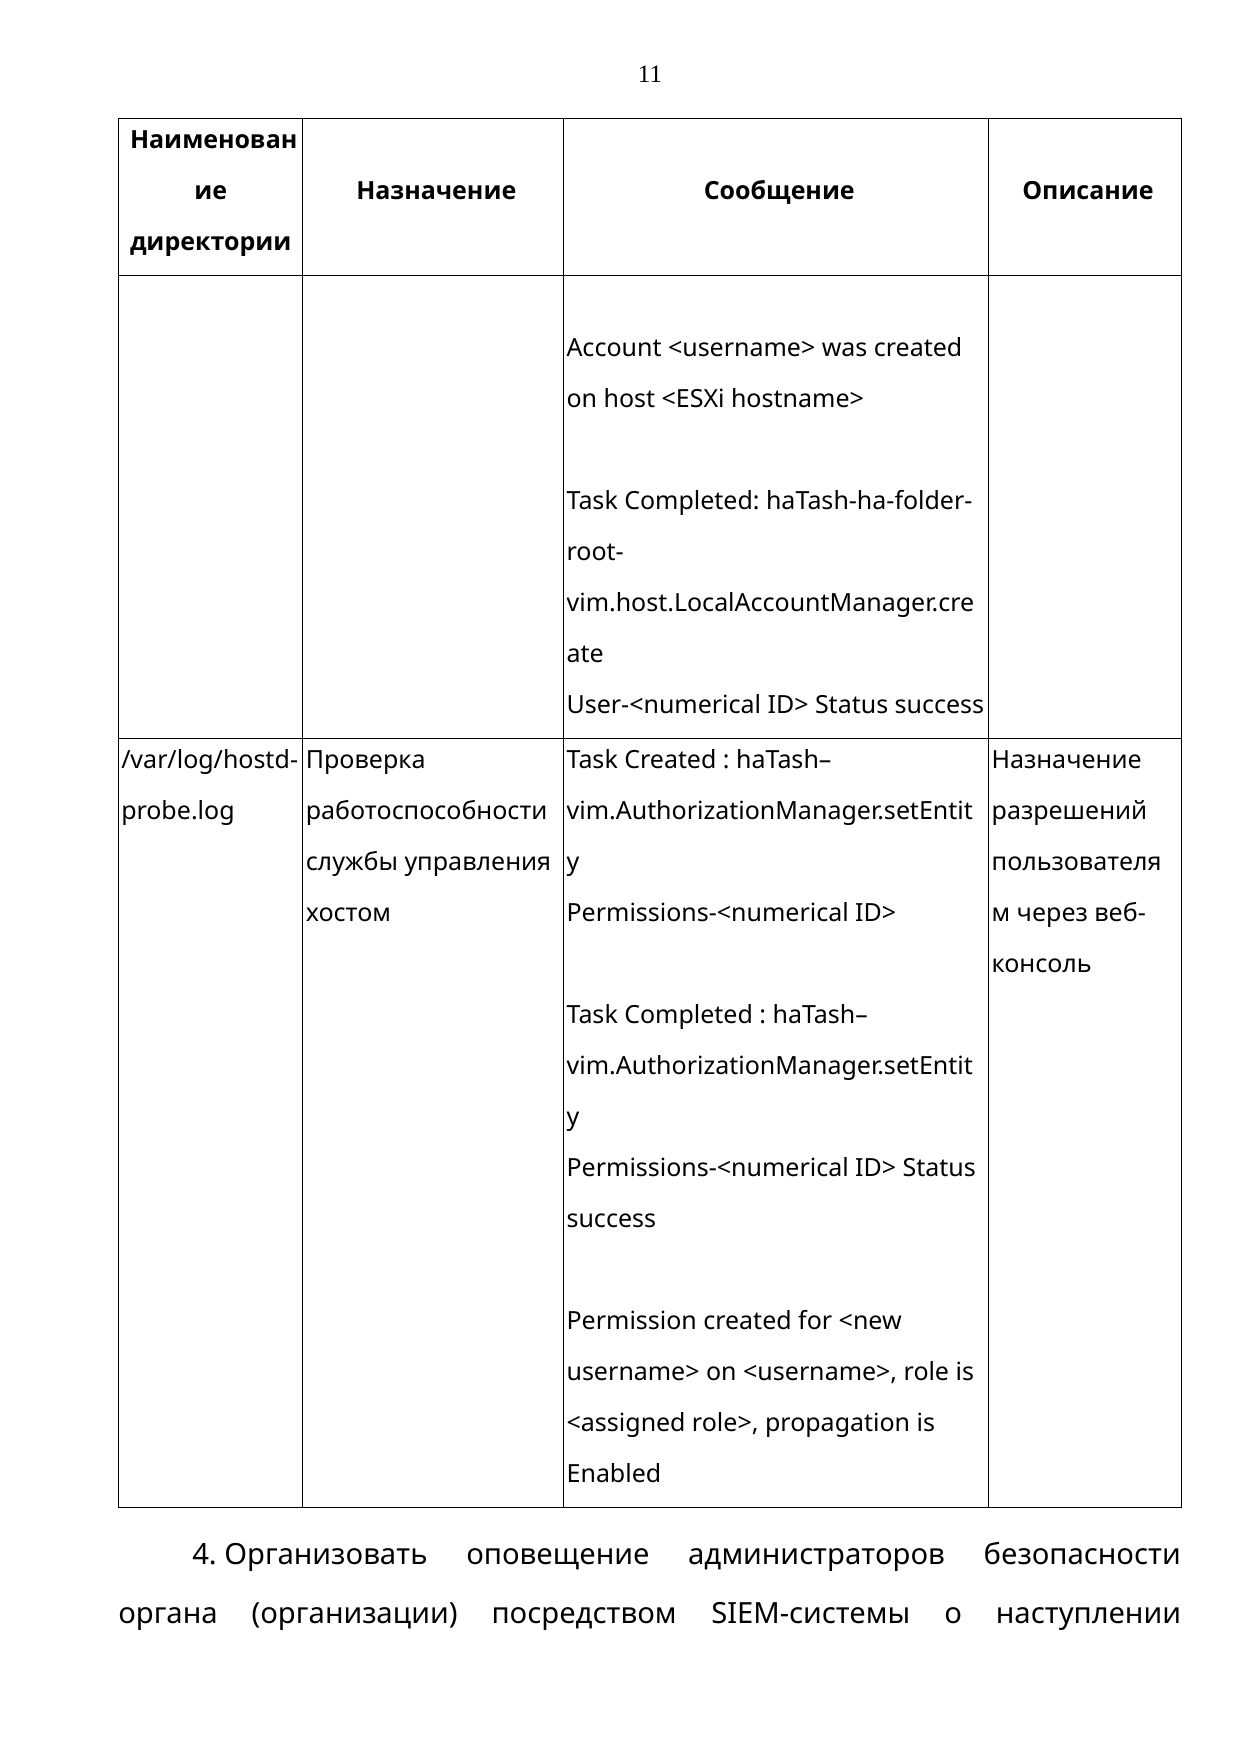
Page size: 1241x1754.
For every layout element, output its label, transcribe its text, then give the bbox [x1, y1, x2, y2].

table_cell [119, 276, 302, 738]
text 4. Организовать оповещение администраторов безопасности органа (организации) посредством SIEM-системы о наступлении [118, 1533, 1181, 1632]
table_cell Task Created : haTash–vim.AuthorizationManager.setEntity Permissions-<numerical ID> Task Completed : haTash–vim.AuthorizationManager.setEntity Permissions-<numerical ID> Status success Permission created for <new username> on <username>, role is <assigned role>, propagation is Enabled [564, 739, 988, 1507]
table_header Назначение [303, 119, 563, 275]
table_cell [303, 276, 563, 738]
table_cell Назначение разрешений пользователям через веб-консоль [989, 739, 1181, 1507]
table_cell [989, 276, 1181, 738]
table_cell Проверка работоспособности службы управления хостом [303, 739, 563, 1507]
table_cell /var/log/hostd-probe.log [119, 739, 302, 1507]
table_cell Account <username> was created on host <ESXi hostname> Task Completed: haTash-ha-folder-root-vim.host.LocalAccountManager.create User-<numerical ID> Status success [564, 276, 988, 738]
table_header Наименование директории [119, 119, 302, 275]
table_header Описание [989, 119, 1181, 275]
table_header Сообщение [564, 119, 988, 275]
